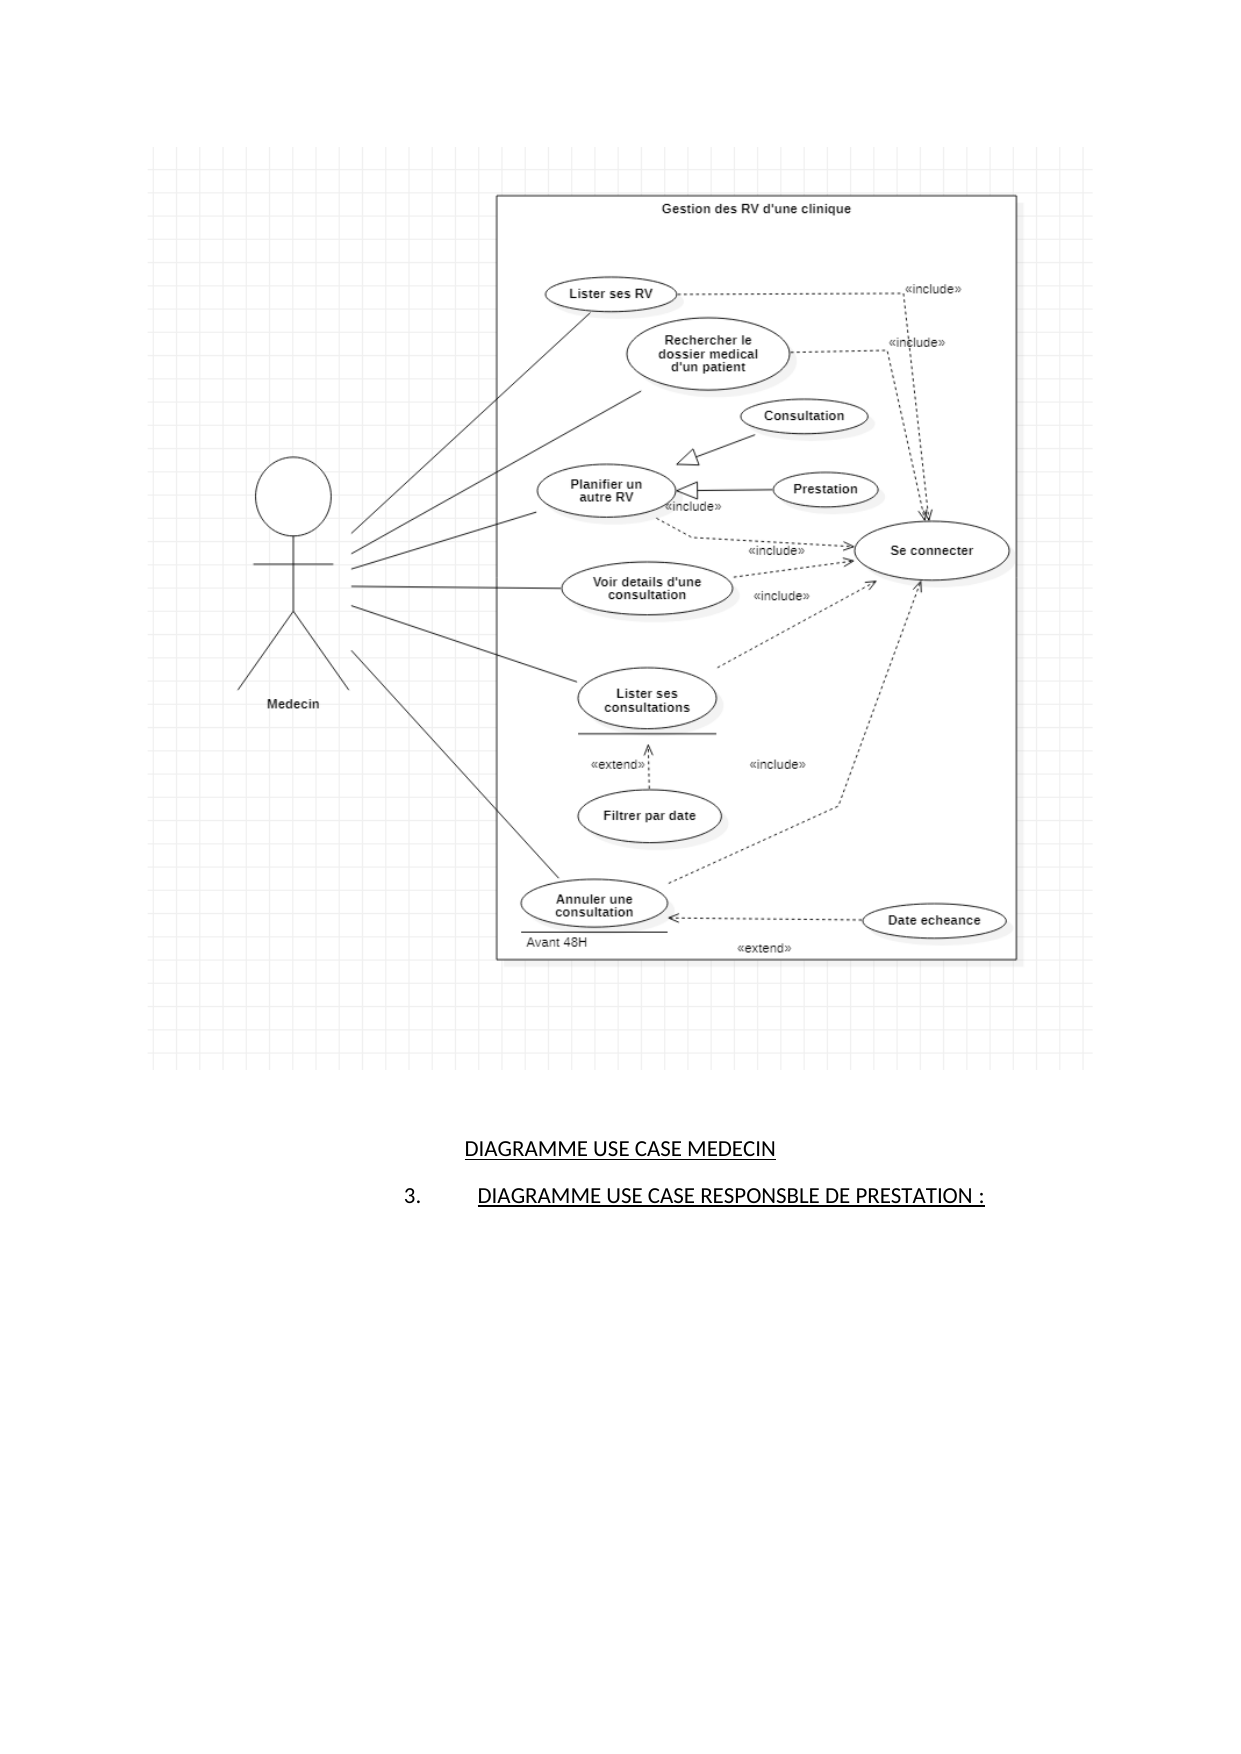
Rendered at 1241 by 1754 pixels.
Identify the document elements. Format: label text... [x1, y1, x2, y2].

list DIAGRAMME USE CASE RESPONSBLE DE PRESTATION : [404, 1181, 1093, 1209]
text DIAGRAMME USE CASE MEDECIN [148, 1134, 1093, 1162]
